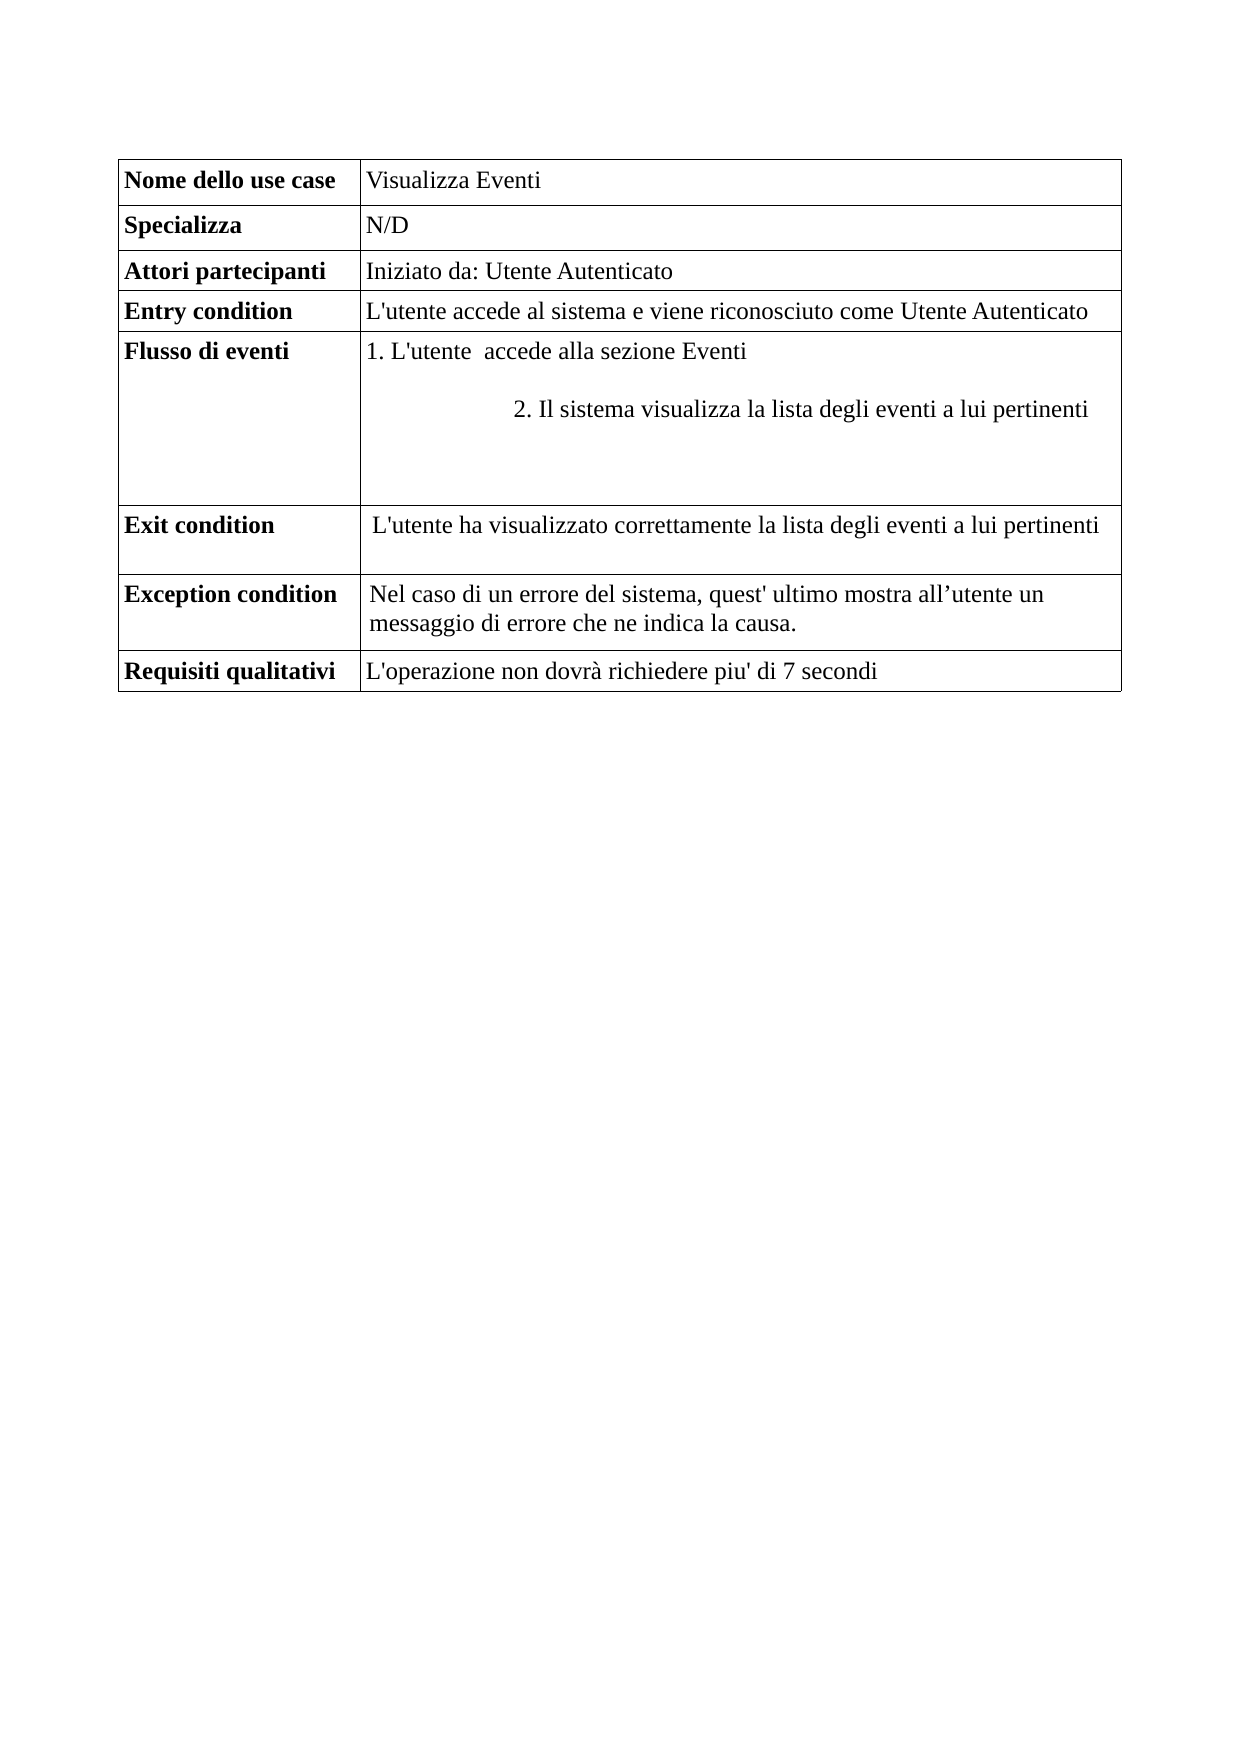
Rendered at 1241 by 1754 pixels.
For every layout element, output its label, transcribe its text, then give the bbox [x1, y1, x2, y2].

table_cell L'utente ha visualizzato correttamente la lista degli eventi a lui pertinenti [361, 506, 1121, 574]
table_cell Entry condition [119, 291, 360, 331]
table_cell Flusso di eventi [119, 332, 360, 505]
table_cell Requisiti qualitativi [119, 651, 360, 691]
table_cell N/D [361, 206, 1121, 250]
table_cell Nel caso di un errore del sistema, quest' ultimo mostra all’utente un messaggio di errore che ne indica la causa. [361, 575, 1121, 650]
table_cell L'operazione non dovrà richiedere piu' di 7 secondi [361, 651, 1121, 691]
table_cell Iniziato da: Utente Autenticato [361, 251, 1121, 290]
table_header Nome dello use case [119, 160, 360, 205]
table_header Visualizza Eventi [361, 160, 1121, 205]
table_cell L'utente accede al sistema e viene riconosciuto come Utente Autenticato [361, 291, 1121, 331]
table_cell Specializza [119, 206, 360, 250]
table_cell Attori partecipanti [119, 251, 360, 290]
table_cell L'utente accede alla sezione Eventi Il sistema visualizza la lista degli eventi a lui pertinenti [361, 332, 1121, 505]
table_cell Exit condition [119, 506, 360, 574]
table_cell Exception condition [119, 575, 360, 650]
